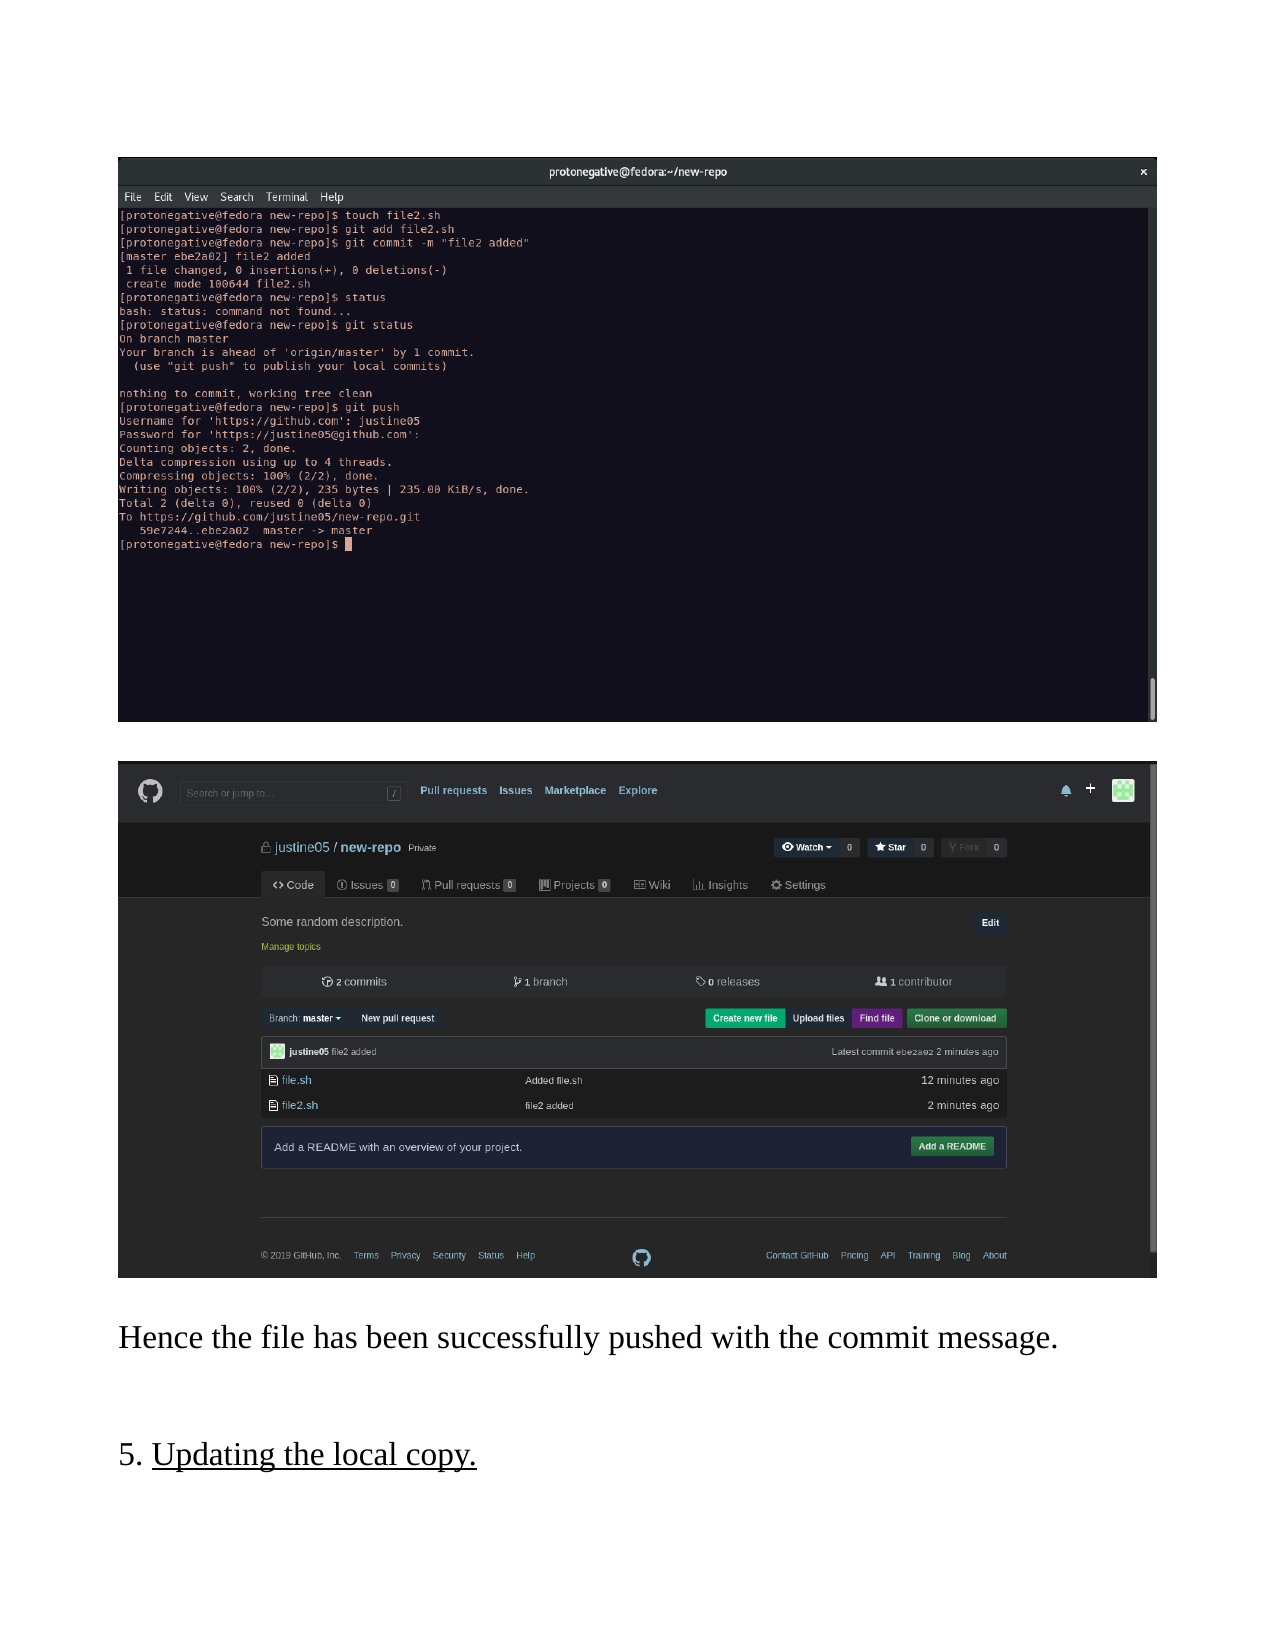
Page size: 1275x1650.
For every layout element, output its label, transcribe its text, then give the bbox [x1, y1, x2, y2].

picture [118, 761, 1157, 1278]
text Hence the file has been successfully pushed with the commit message. [118, 1317, 1157, 1355]
text 5. Updating the local copy. [118, 1434, 1157, 1473]
picture [118, 157, 1157, 722]
